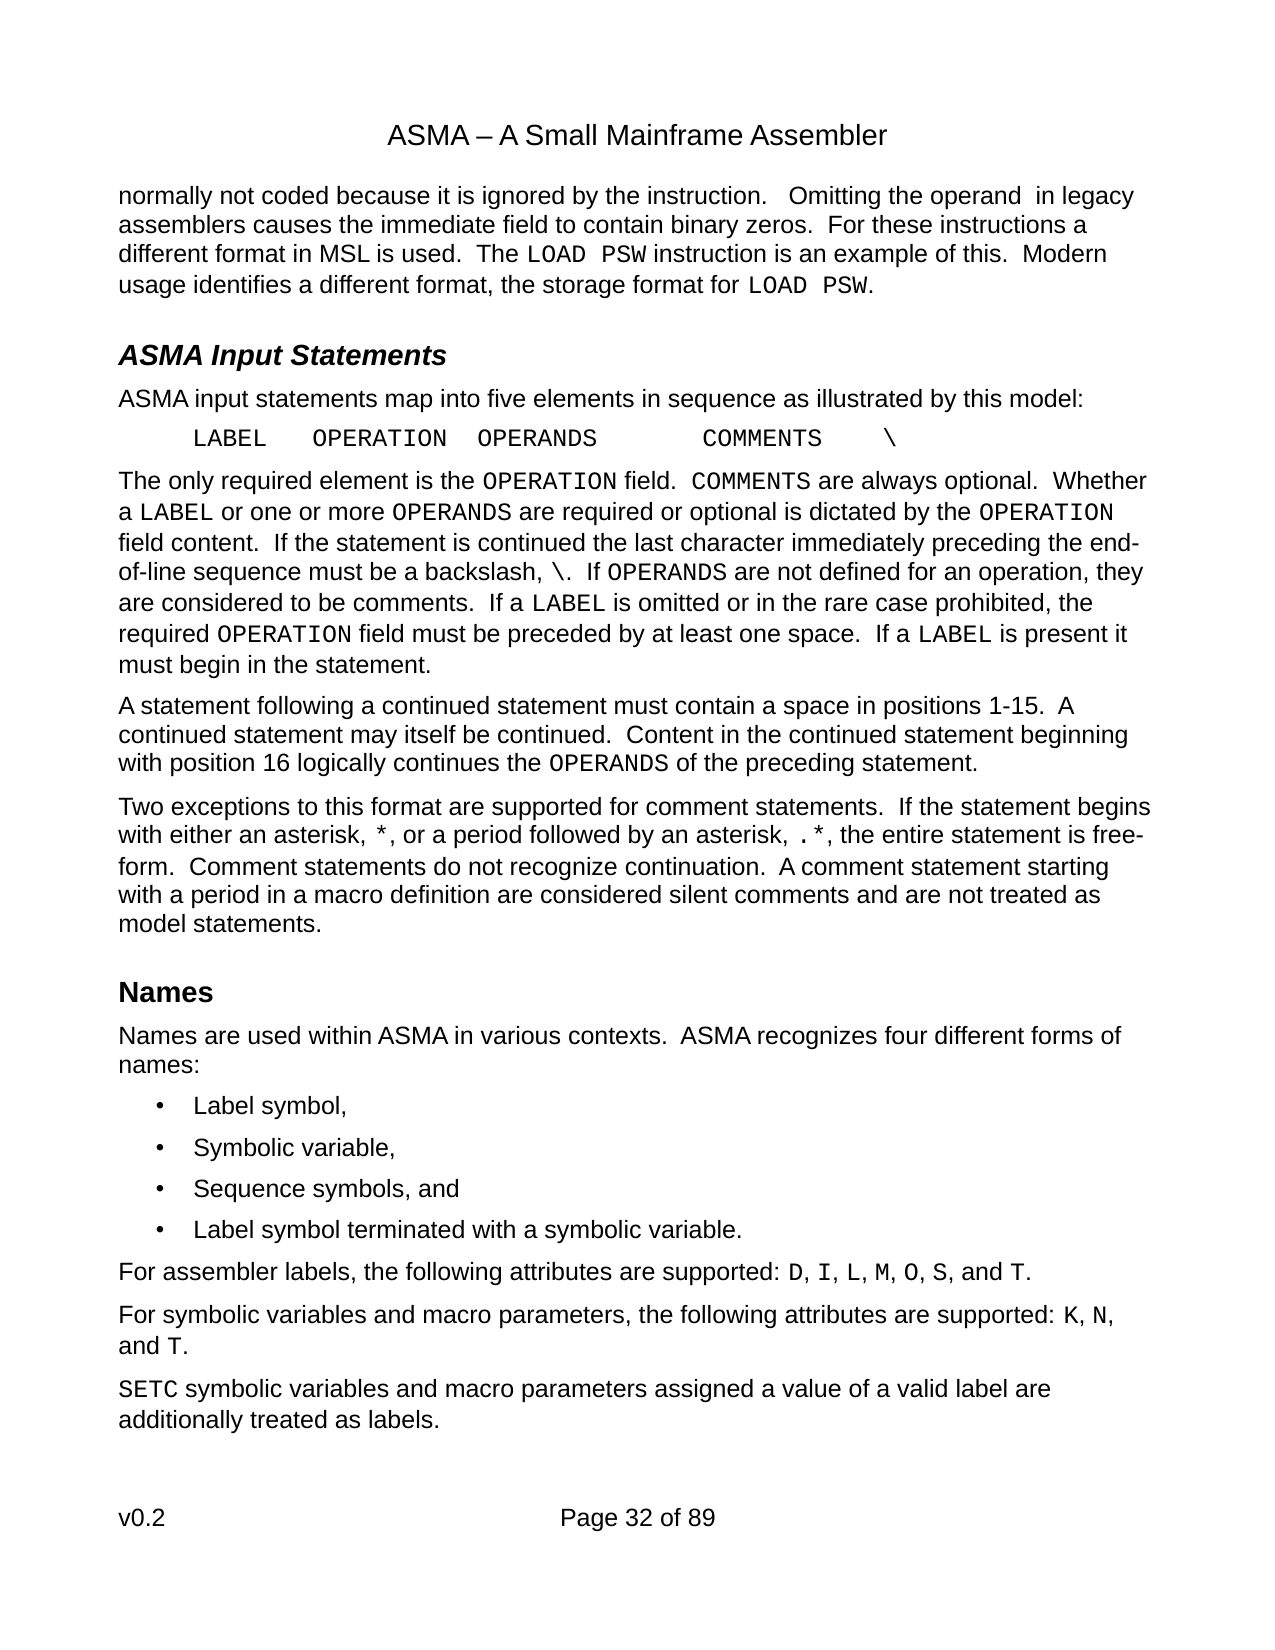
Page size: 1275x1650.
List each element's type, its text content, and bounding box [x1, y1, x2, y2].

text Names are used within ASMA in various contexts. ASMA recognizes four different forms of names: [118, 1021, 1157, 1079]
subtitle Names [118, 975, 1157, 1009]
text ASMA input statements map into five elements in sequence as illustrated by this model: [118, 384, 1157, 413]
list Label symbol, [156, 1091, 1157, 1120]
text normally not coded because it is ignored by the instruction. Omitting the operand in legacy assemblers causes the immediate field to contain binary zeros. For these instructions a different format in MSL is used. The LOAD PSW instruction is an example of this. Modern usage identifies a different format, the storage format for LOAD PSW. [118, 181, 1157, 301]
text A statement following a continued statement must contain a space in positions 1-15. A continued statement may itself be continued. Content in the continued statement beginning with position 16 logically continues the OPERANDS of the preceding statement. [118, 691, 1157, 779]
text Two exceptions to this format are supported for comment statements. If the statement begins with either an asterisk, *, or a period followed by an asterisk, .*, the entire statement is free-form. Comment statements do not recognize continuation. A comment statement starting with a period in a macro definition are considered silent comments and are not treated as model statements. [118, 792, 1157, 938]
text SETC symbolic variables and macro parameters assigned a value of a valid label are additionally treated as labels. [118, 1374, 1157, 1434]
list Symbolic variable, [156, 1133, 1157, 1161]
list Label symbol terminated with a symbolic variable. [156, 1215, 1157, 1244]
text For symbolic variables and macro parameters, the following attributes are supported: K, N, and T. [118, 1300, 1157, 1362]
text LABEL OPERATION OPERANDS COMMENTS \ [192, 425, 1157, 454]
subtitle ASMA Input Statements [118, 338, 1157, 372]
list Sequence symbols, and [156, 1174, 1157, 1203]
text The only required element is the OPERATION field. COMMENTS are always optional. Whether a LABEL or one or more OPERANDS are required or optional is dictated by the OPERATION field content. If the statement is continued the last character immediately preceding the end-of-line sequence must be a backslash, \. If OPERANDS are not defined for an operation, they are considered to be comments. If a LABEL is omitted or in the rare case prohibited, the required OPERATION field must be preceded by at least one space. If a LABEL is present it must begin in the statement. [118, 466, 1157, 678]
text For assembler labels, the following attributes are supported: D, I, L, M, O, S, and T. [118, 1257, 1157, 1288]
